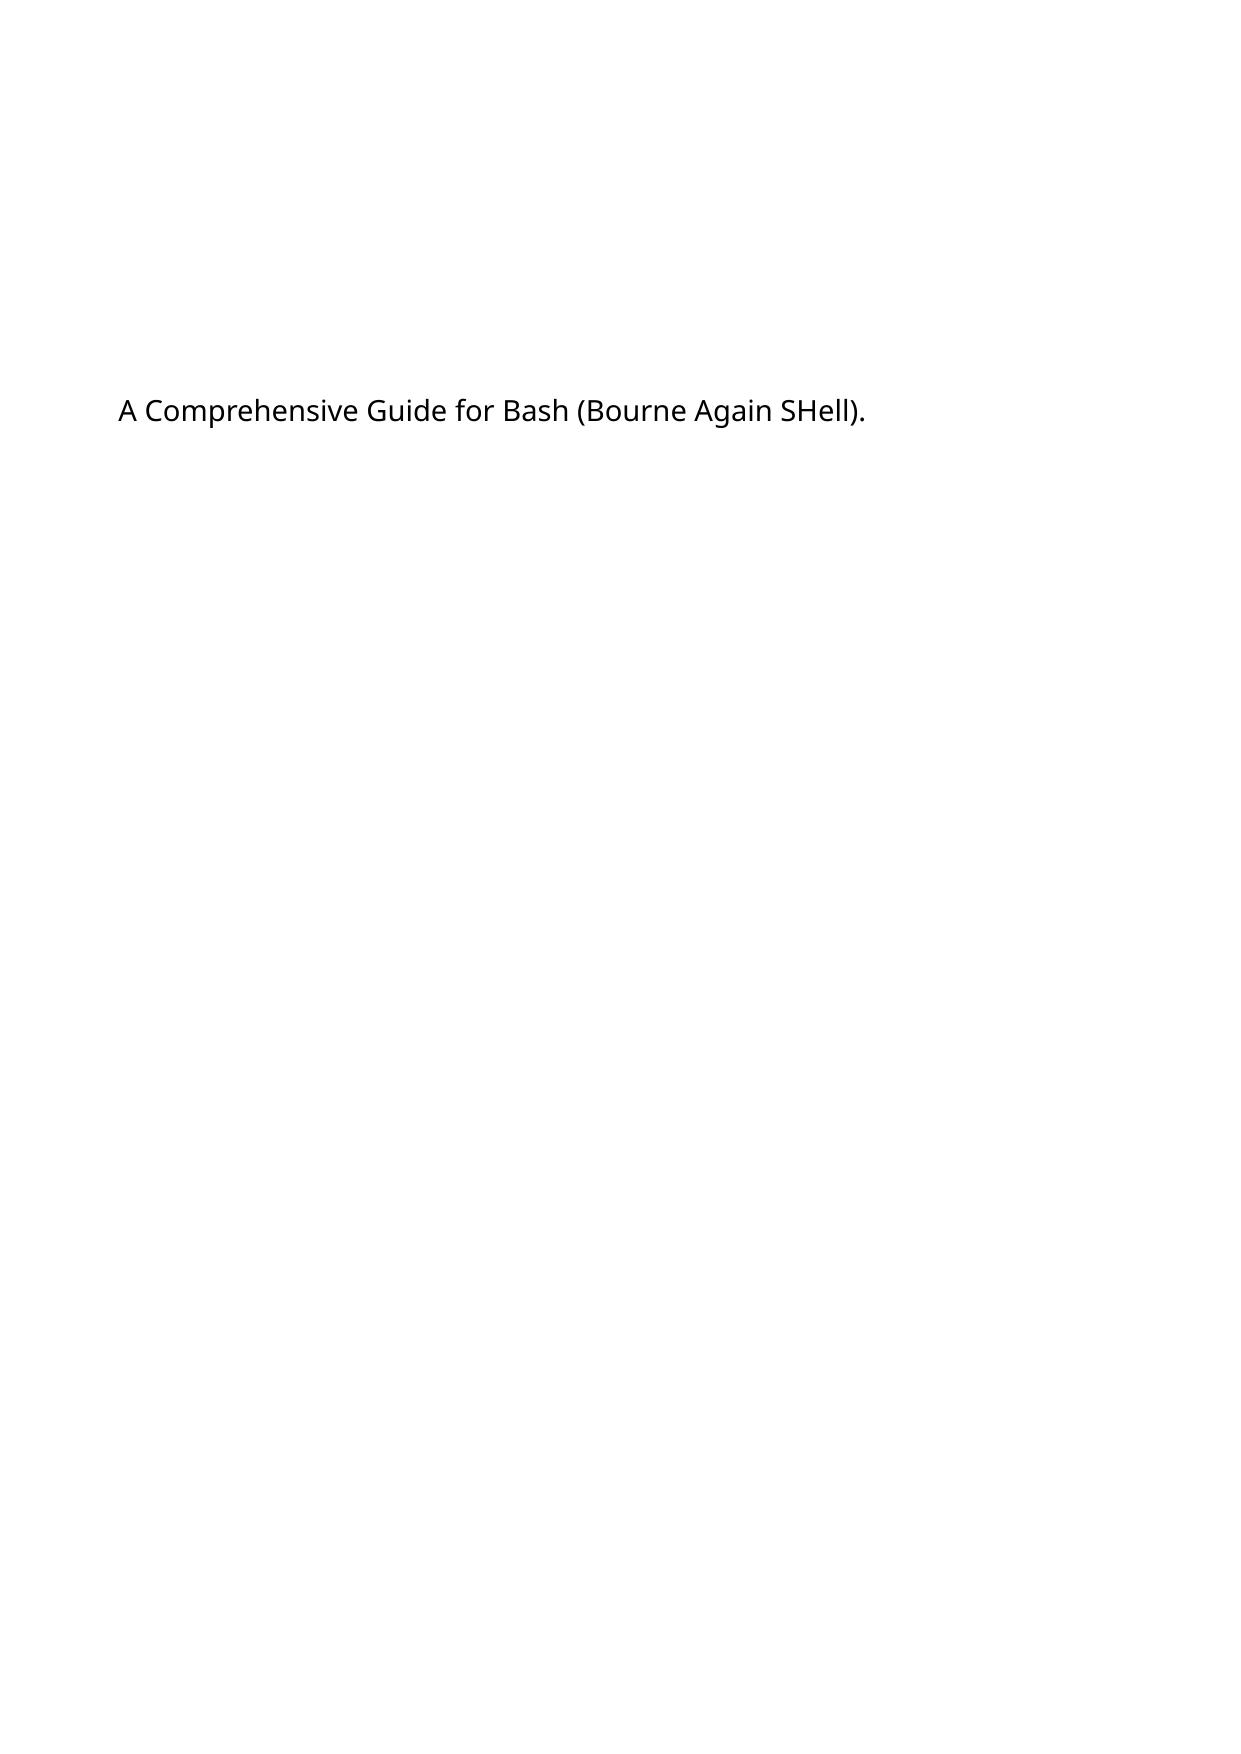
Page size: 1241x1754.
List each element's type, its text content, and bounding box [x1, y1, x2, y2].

text A Comprehensive Guide for Bash (Bourne Again SHell). [118, 391, 1122, 430]
